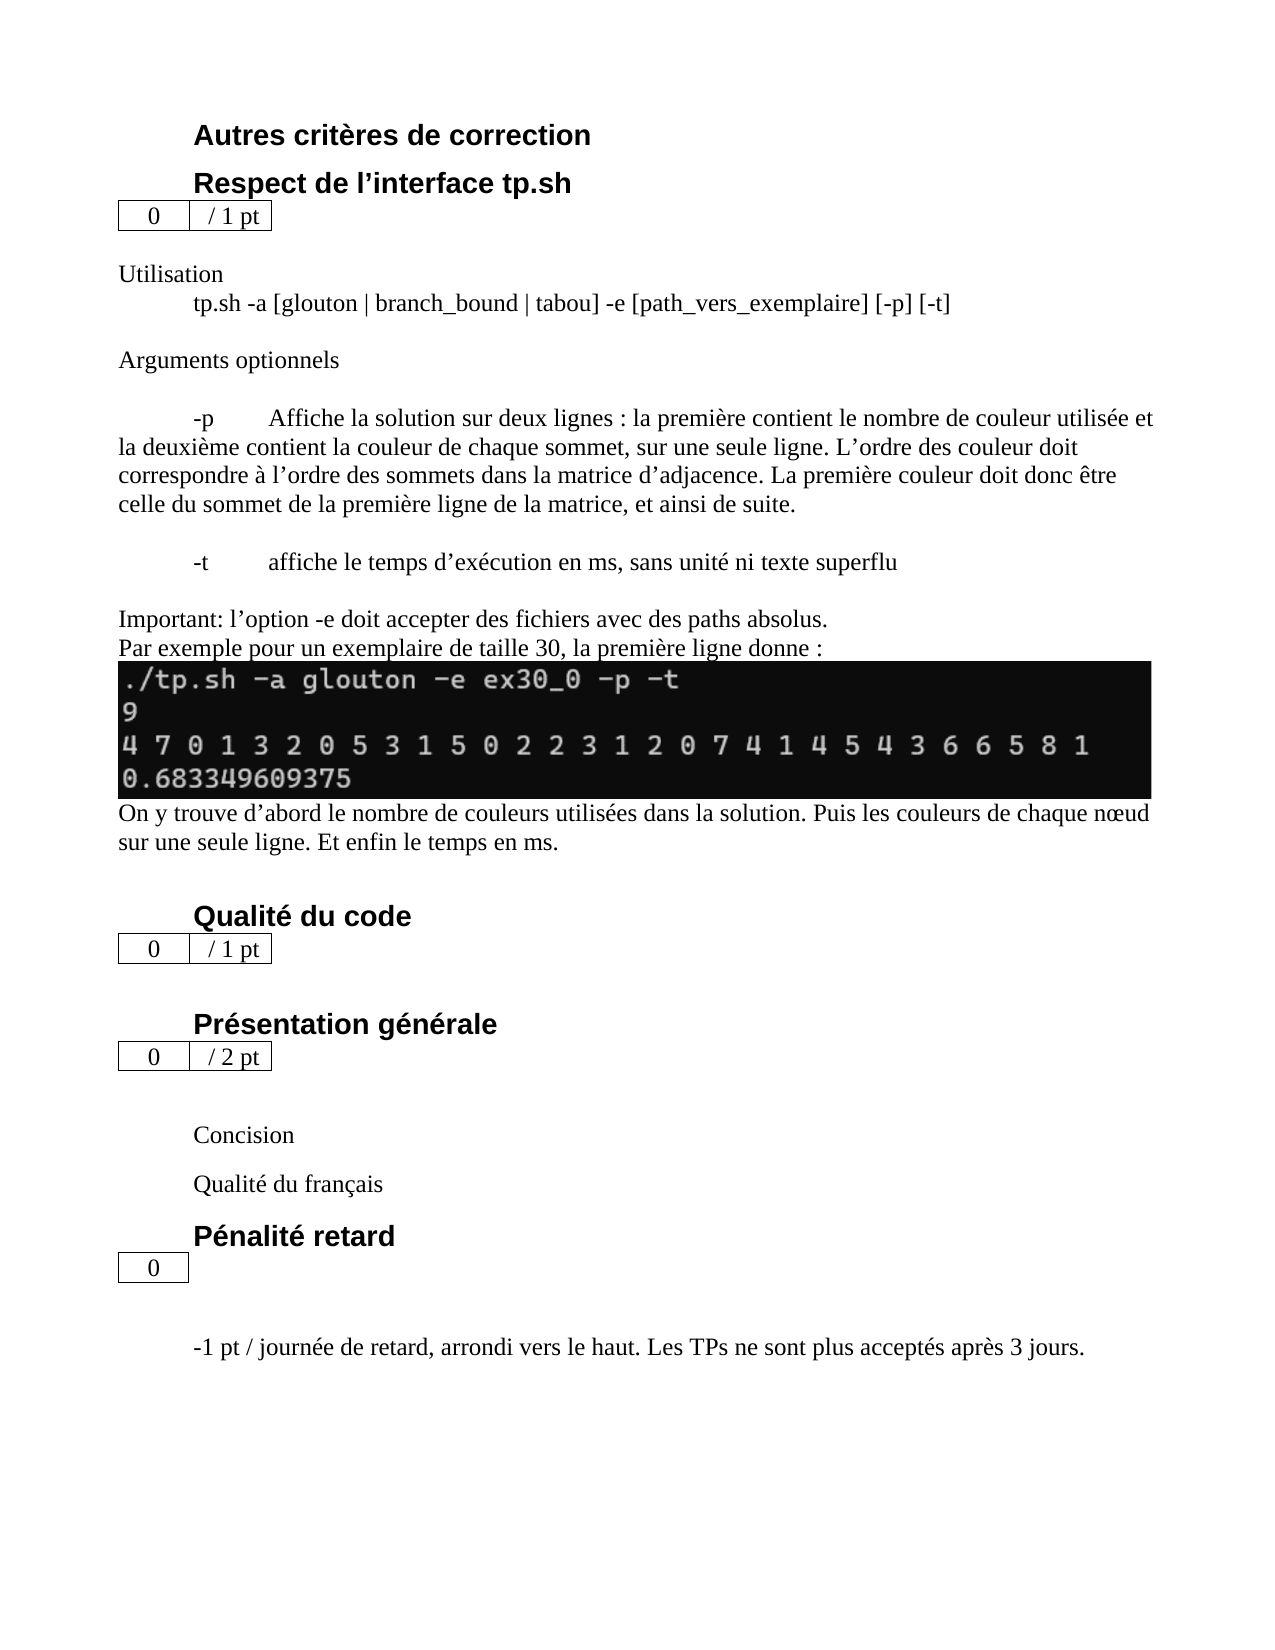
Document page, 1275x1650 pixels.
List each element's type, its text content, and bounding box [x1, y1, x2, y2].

table_header 0 [119, 1042, 189, 1070]
list Présentation générale [118, 1007, 1157, 1041]
text -t affiche le temps d’exécution en ms, sans unité ni texte superflu [118, 547, 1157, 576]
list Qualité du code [118, 899, 1157, 933]
table_header / 1 pt [190, 201, 271, 229]
list Autres critères de correction [118, 118, 1157, 152]
picture [118, 661, 1152, 799]
text Utilisation [118, 259, 1157, 288]
text On y trouve d’abord le nombre de couleurs utilisées dans la solution. Puis les couleurs de chaque nœud sur une seule ligne. Et enfin le temps en ms. [118, 798, 1157, 856]
table_header 0 [119, 1253, 188, 1282]
list Pénalité retard [118, 1219, 1157, 1252]
list Respect de l’interface tp.sh [118, 166, 1157, 200]
text Arguments optionnels [118, 346, 1157, 374]
text Important: l’option -e doit accepter des fichiers avec des paths absolus. [118, 604, 1157, 633]
text tp.sh -a [glouton | branch_bound | tabou] -e [path_vers_exemplaire] [-p] [-t] [118, 288, 1157, 317]
text Par exemple pour un exemplaire de taille 30, la première ligne donne : [118, 633, 1157, 662]
list Concision [156, 1121, 1157, 1149]
table_header / 1 pt [190, 934, 271, 963]
list Qualité du français [156, 1169, 1157, 1198]
table_header 0 [119, 934, 189, 963]
table_header / 2 pt [190, 1042, 271, 1070]
text -p Affiche la solution sur deux lignes : la première contient le nombre de couleur utilisée et la deuxième contient la couleur de chaque sommet, sur une seule ligne. L’ordre des couleur doit correspondre à l’ordre des sommets dans la matrice d’adjacence. La première couleur doit donc être celle du sommet de la première ligne de la matrice, et ainsi de suite. [118, 403, 1157, 518]
table_header 0 [119, 201, 189, 229]
list -1 pt / journée de retard, arrondi vers le haut. Les TPs ne sont plus acceptés après 3 jours. [156, 1332, 1157, 1361]
